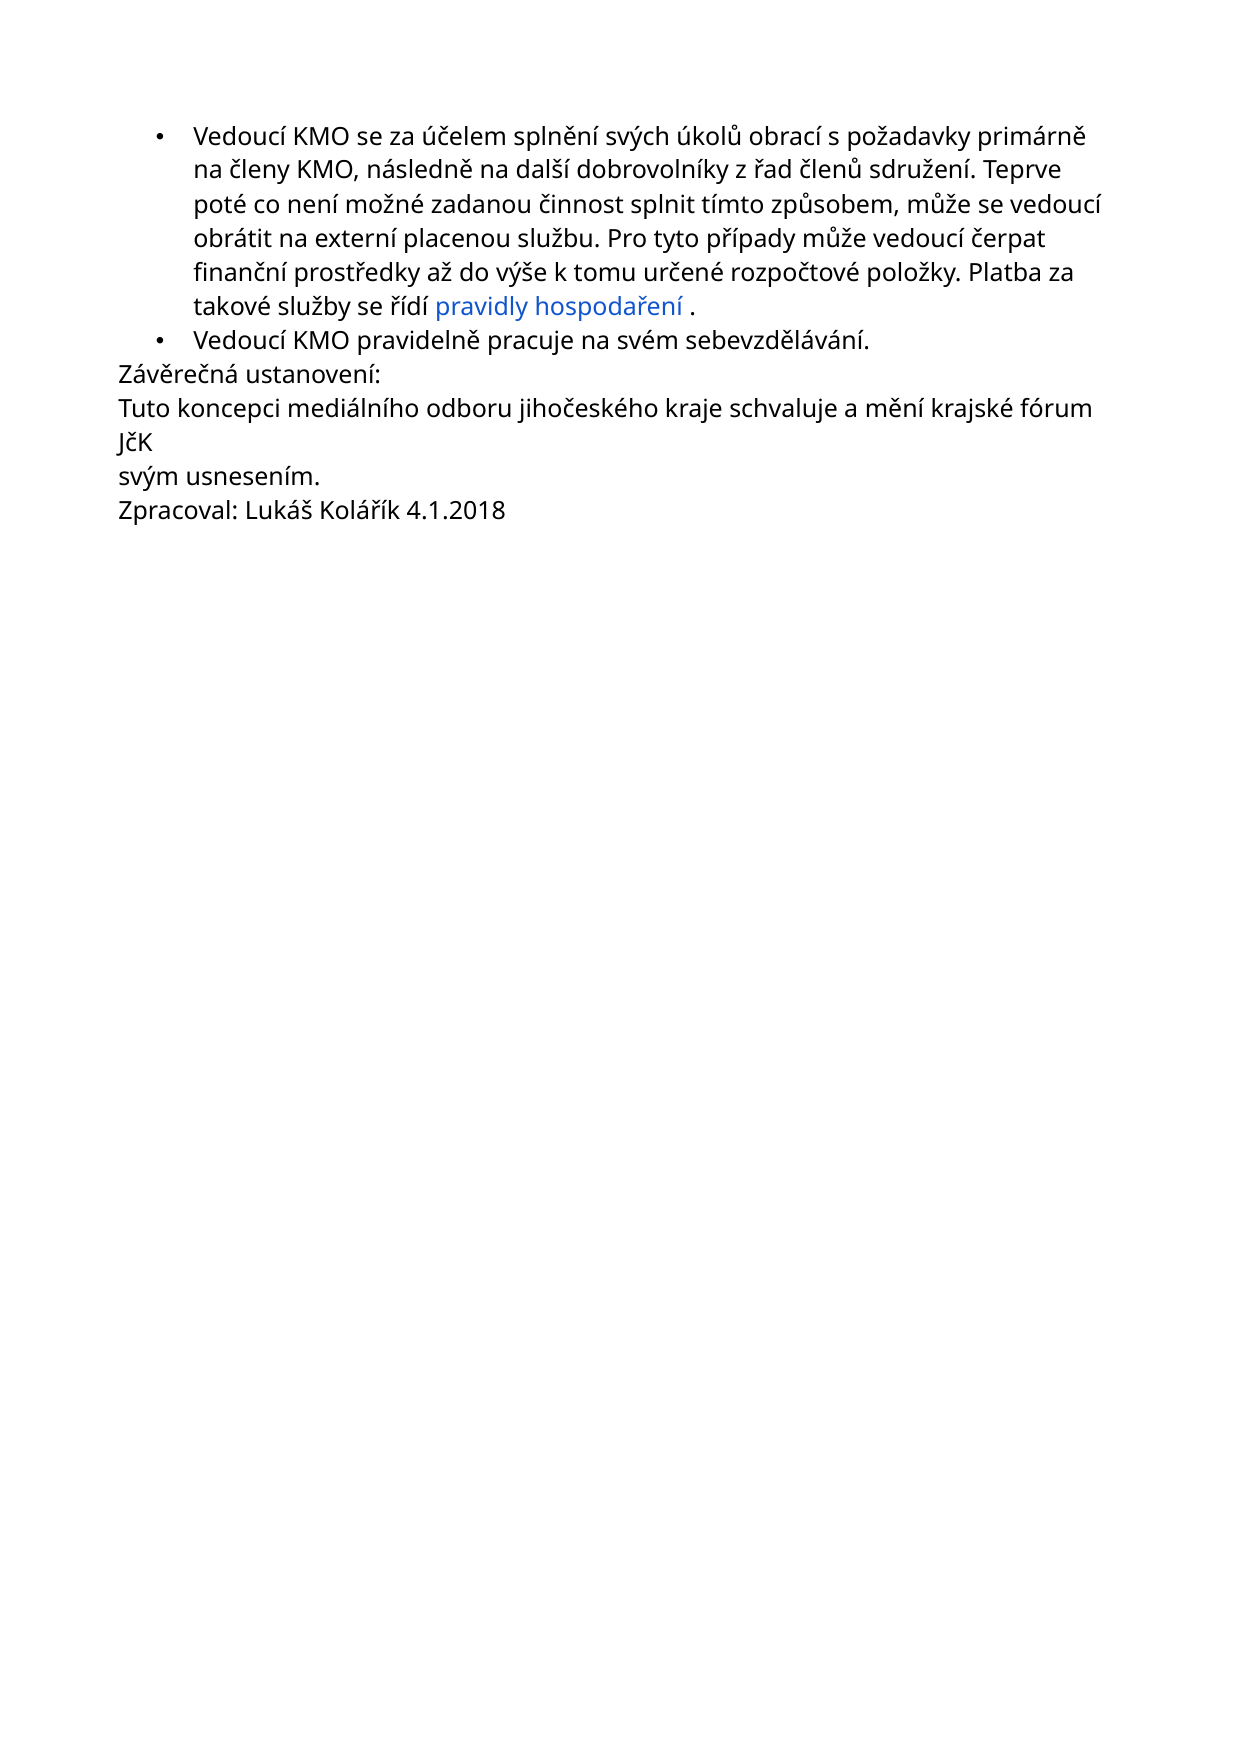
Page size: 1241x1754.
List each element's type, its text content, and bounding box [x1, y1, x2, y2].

text Tuto koncepci mediálního odboru jihočeského kraje schvaluje a mění krajské fórum JčK [118, 391, 1122, 459]
list Vedoucí KMO pravidelně pracuje na svém sebevzdělávání. [156, 322, 1122, 357]
text Závěrečná ustanovení: [118, 357, 1122, 391]
text Zpracoval: Lukáš Kolářík 4.1.2018 [118, 493, 1122, 527]
text svým usnesením. [118, 459, 1122, 493]
list Vedoucí KMO se za účelem splnění svých úkolů obrací s požadavky primárně na členy KMO, následně na další dobrovolníky z řad členů sdružení. Teprve poté co není možné zadanou činnost splnit tímto způsobem, může se vedoucí obrátit na externí placenou službu. Pro tyto případy může vedoucí čerpat finanční prostředky až do výše k tomu určené rozpočtové položky. Platba za takové služby se řídí pravidly hospodaření . [156, 118, 1122, 322]
